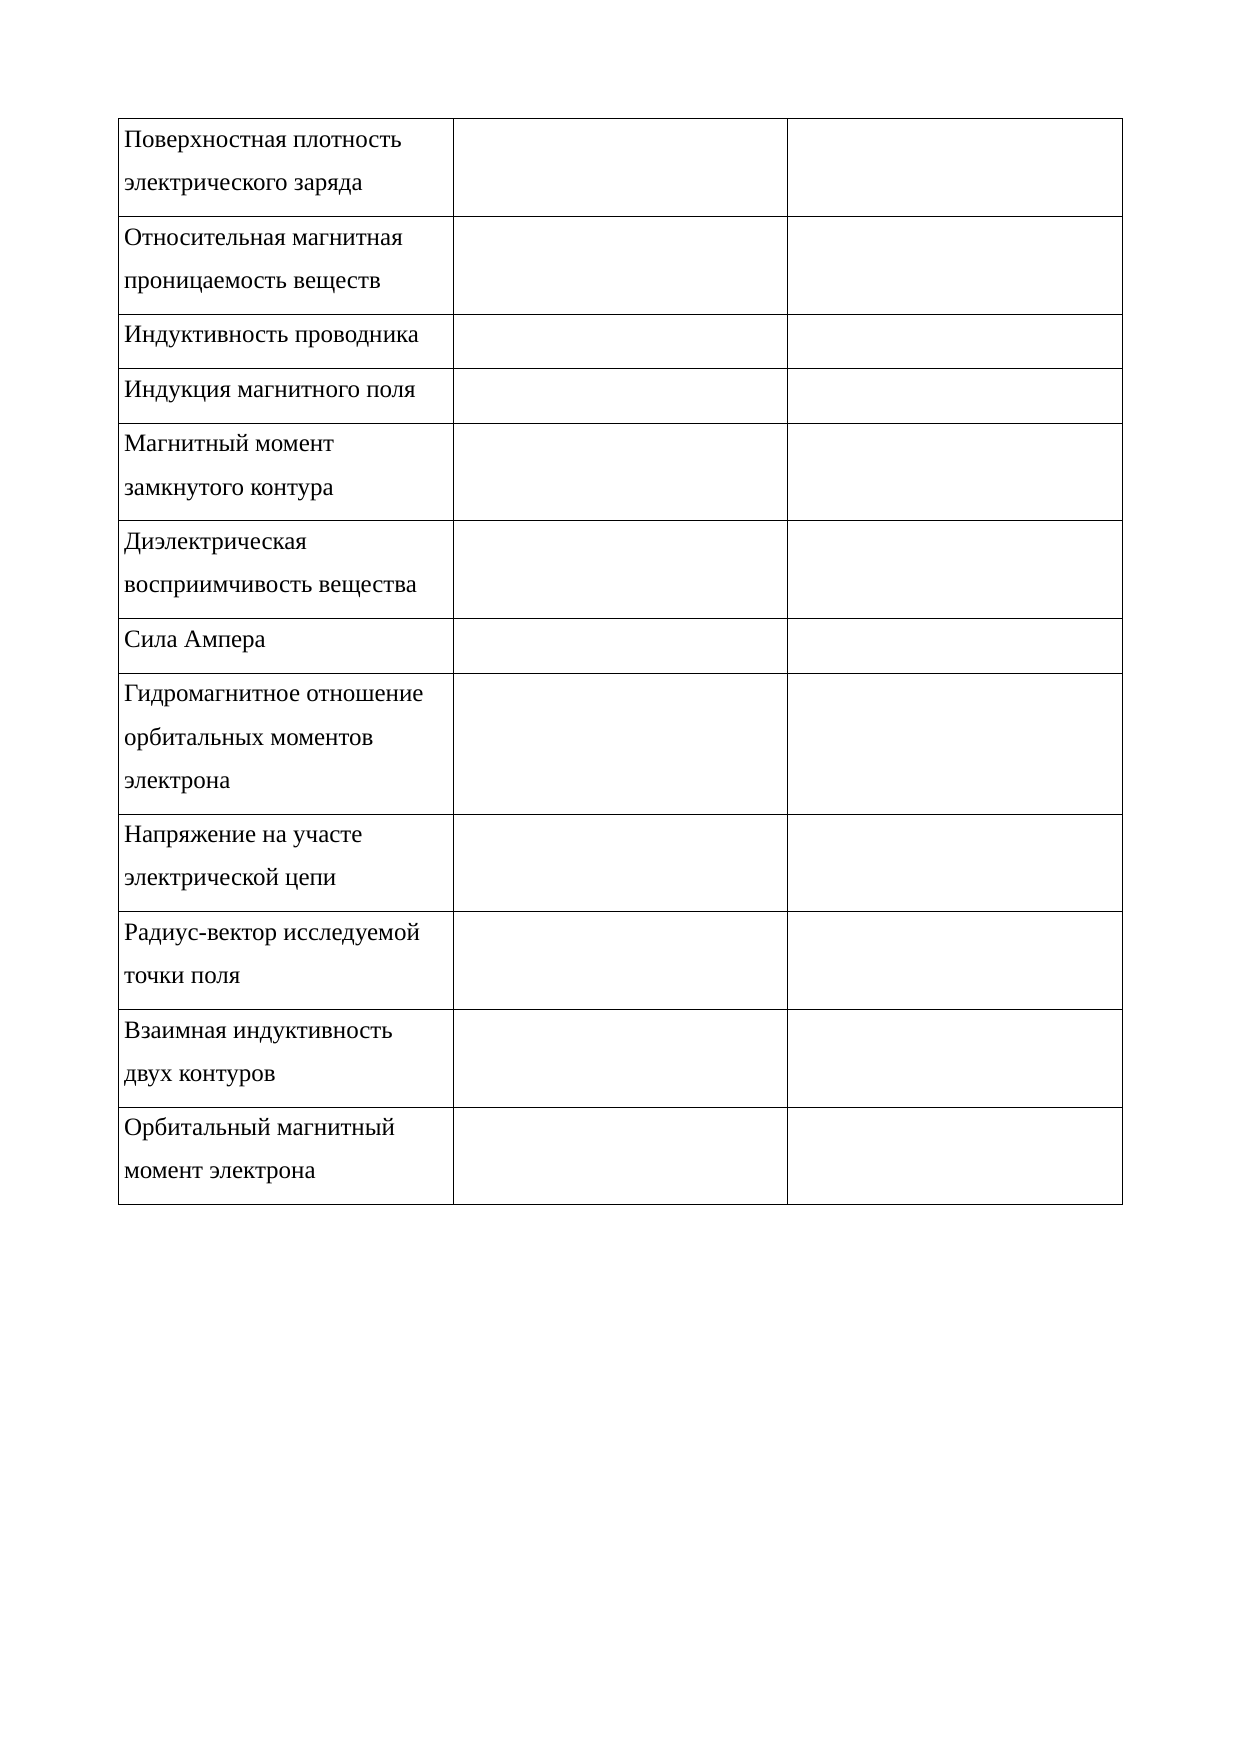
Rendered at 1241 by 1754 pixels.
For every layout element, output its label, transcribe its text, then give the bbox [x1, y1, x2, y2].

table_cell [788, 815, 1122, 911]
table_cell Индукция магнитного поля [119, 369, 453, 423]
table_cell Диэлектрическая восприимчивость вещества [119, 521, 453, 618]
table_cell Магнитный момент замкнутого контура [119, 424, 453, 520]
table_cell [788, 1010, 1122, 1107]
table_cell [788, 424, 1122, 520]
table_cell [788, 217, 1122, 313]
table_cell [454, 619, 787, 673]
table_cell Напряжение на участе электрической цепи [119, 815, 453, 911]
table_cell [454, 521, 787, 618]
table_cell [454, 424, 787, 520]
table_cell Радиус-вектор исследуемой точки поля [119, 912, 453, 1009]
table_cell Взаимная индуктивность двух контуров [119, 1010, 453, 1107]
table_cell [788, 521, 1122, 618]
table_cell [454, 1010, 787, 1107]
table_cell Поверхностная плотность электрического заряда [119, 119, 453, 216]
table_cell [454, 369, 787, 423]
table_cell Орбитальный магнитный момент электрона [119, 1108, 453, 1204]
table_cell [788, 674, 1122, 813]
table_cell [788, 119, 1122, 216]
table_cell [788, 315, 1122, 368]
table_cell [454, 815, 787, 911]
table_cell [454, 217, 787, 313]
table_cell [788, 1108, 1122, 1204]
table_cell [788, 619, 1122, 673]
table_cell Гидромагнитное отношение орбитальных моментов электрона [119, 674, 453, 813]
table_cell [454, 315, 787, 368]
table_cell [788, 912, 1122, 1009]
table_cell Относительная магнитная проницаемость веществ [119, 217, 453, 313]
table_cell [454, 674, 787, 813]
table_cell Сила Ампера [119, 619, 453, 673]
table_cell Индуктивность проводника [119, 315, 453, 368]
table_cell [454, 912, 787, 1009]
table_cell [454, 119, 787, 216]
table_cell [788, 369, 1122, 423]
table_cell [454, 1108, 787, 1204]
